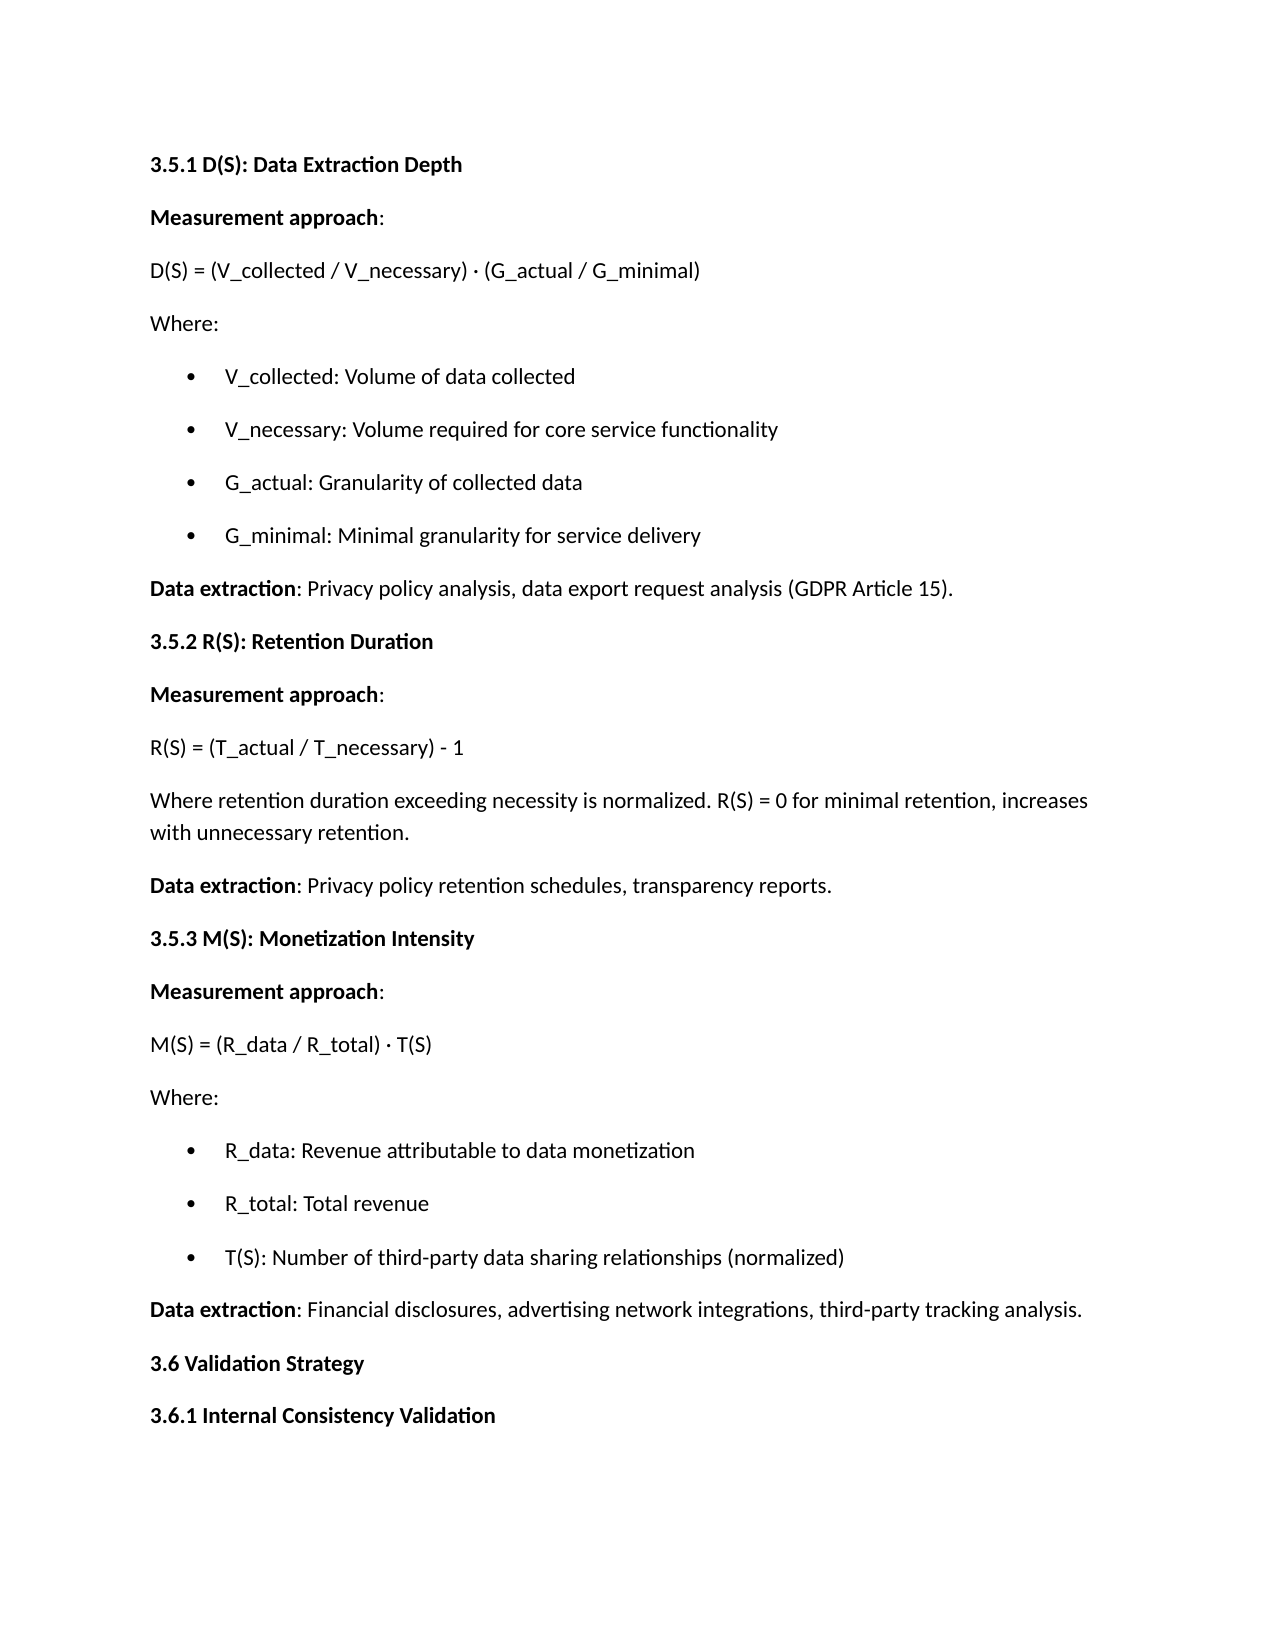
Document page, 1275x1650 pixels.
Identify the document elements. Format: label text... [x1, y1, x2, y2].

text Data extraction: Privacy policy retention schedules, transparency reports. [150, 871, 1125, 899]
text M(S) = (R_data / R_total) · T(S) [150, 1031, 1125, 1058]
text 3.5.1 D(S): Data Extraction Depth [150, 150, 1125, 178]
text Data extraction: Privacy policy analysis, data export request analysis (GDPR Article 15). [150, 574, 1125, 602]
text 3.5.3 M(S): Monetization Intensity [150, 924, 1125, 952]
text Measurement approach: [150, 977, 1125, 1006]
list R_total: Total revenue [187, 1189, 1125, 1218]
text Where retention duration exceeding necessity is normalized. R(S) = 0 for minimal retention, increases with unnecessary retention. [150, 786, 1125, 846]
text 3.5.2 R(S): Retention Duration [150, 627, 1125, 655]
text Where: [150, 1083, 1125, 1112]
text R(S) = (T_actual / T_necessary) - 1 [150, 733, 1125, 761]
list G_actual: Granularity of collected data [187, 468, 1125, 496]
text Where: [150, 309, 1125, 337]
list V_necessary: Volume required for core service functionality [187, 415, 1125, 443]
text Measurement approach: [150, 680, 1125, 708]
text D(S) = (V_collected / V_necessary) · (G_actual / G_minimal) [150, 256, 1125, 284]
list T(S): Number of third-party data sharing relationships (normalized) [187, 1243, 1125, 1271]
list G_minimal: Minimal granularity for service delivery [187, 521, 1125, 549]
text Measurement approach: [150, 203, 1125, 231]
text Data extraction: Financial disclosures, advertising network integrations, third-party tracking analysis. [150, 1296, 1125, 1324]
list R_data: Revenue attributable to data monetization [187, 1137, 1125, 1164]
text 3.6 Validation Strategy [150, 1349, 1125, 1377]
list V_collected: Volume of data collected [187, 362, 1125, 390]
text 3.6.1 Internal Consistency Validation [150, 1402, 1125, 1430]
